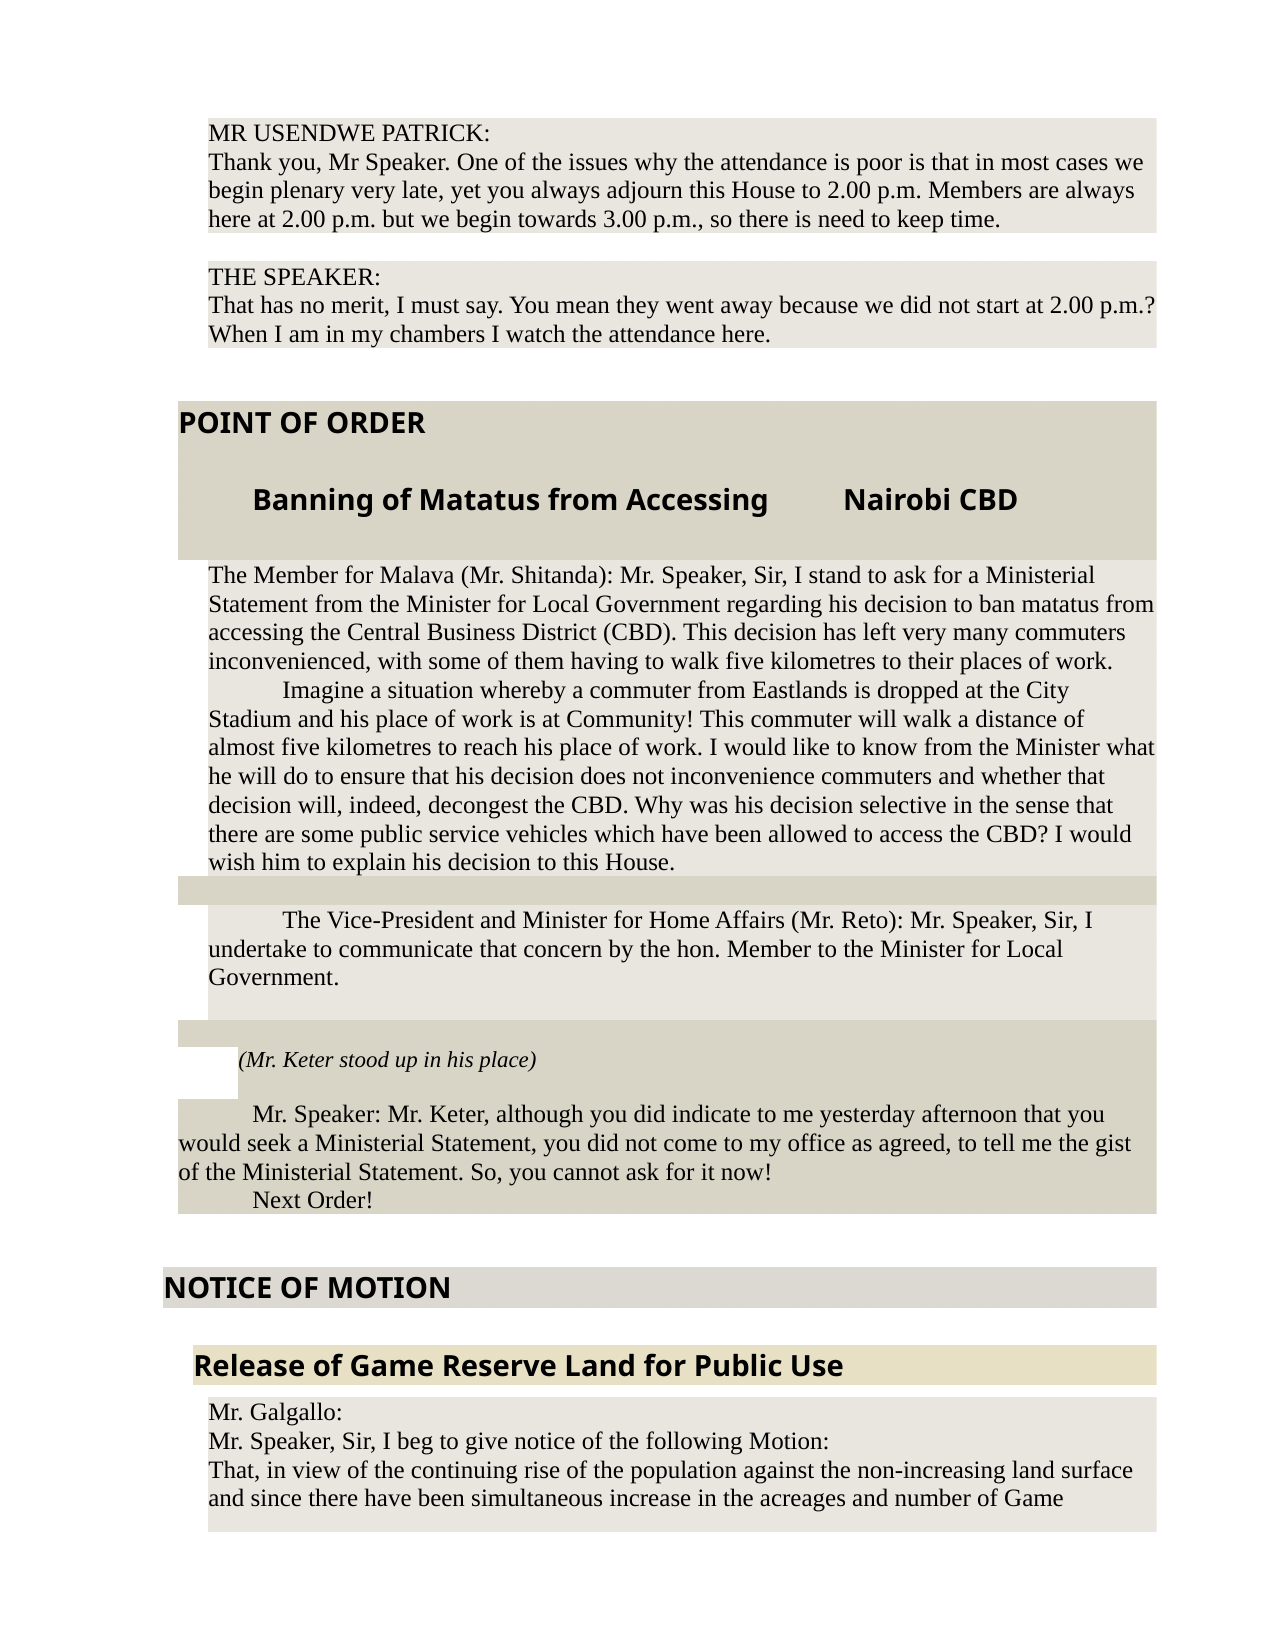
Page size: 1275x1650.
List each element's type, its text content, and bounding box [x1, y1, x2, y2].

subtitle Release of Game Reserve Land for Public Use [193, 1345, 1157, 1385]
picture [238, 1073, 1157, 1099]
subtitle Banning of Matatus from Accessing Nairobi CBD [178, 479, 1157, 519]
text THE SPEAKER: [208, 262, 1157, 291]
picture [208, 1512, 1157, 1532]
text That has no merit, I must say. You mean they went away because we did not start at 2.00 p.m.? When I am in my chambers I watch the attendance here. [208, 291, 1157, 348]
text MR USENDWE PATRICK: [208, 118, 1157, 147]
text The Vice-President and Minister for Home Affairs (Mr. Reto): Mr. Speaker, Sir, I undertake to communicate that concern by the hon. Member to the Minister for Local Government. [208, 905, 1157, 991]
subtitle POINT OF ORDER [178, 402, 1157, 442]
text (Mr. Keter stood up in his place) [238, 1046, 1157, 1073]
picture [178, 876, 1157, 905]
picture [178, 442, 1157, 479]
text Mr. Speaker, Sir, I beg to give notice of the following Motion: [208, 1426, 1157, 1455]
text Mr. Speaker: Mr. Keter, although you did indicate to me yesterday afternoon that you would seek a Ministerial Statement, you did not come to my office as agreed, to tell me the gist of the Ministerial Statement. So, you cannot ask for it now! [178, 1099, 1157, 1185]
text That, in view of the continuing rise of the population against the non-increasing land surface and since there have been simultaneous increase in the acreages and number of Game [208, 1455, 1157, 1512]
text Mr. Galgallo: [208, 1397, 1157, 1426]
text Imagine a situation whereby a commuter from Eastlands is dropped at the City Stadium and his place of work is at Community! This commuter will walk a distance of almost five kilometres to reach his place of work. I would like to know from the Minister what he will do to ensure that his decision does not inconvenience commuters and whether that decision will, indeed, decongest the CBD. Why was his decision selective in the sense that there are some public service vehicles which have been allowed to access the CBD? I would wish him to explain his decision to this House. [208, 675, 1157, 876]
subtitle NOTICE OF MOTION [163, 1268, 1157, 1307]
picture [178, 991, 1157, 1047]
picture [178, 519, 1157, 560]
text The Member for Malava (Mr. Shitanda): Mr. Speaker, Sir, I stand to ask for a Ministerial Statement from the Minister for Local Government regarding his decision to ban matatus from accessing the Central Business District (CBD). This decision has left very many commuters inconvenienced, with some of them having to walk five kilometres to their places of work. [208, 560, 1157, 675]
text Next Order! [178, 1185, 1157, 1214]
text Thank you, Mr Speaker. One of the issues why the attendance is poor is that in most cases we begin plenary very late, yet you always adjourn this House to 2.00 p.m. Members are always here at 2.00 p.m. but we begin towards 3.00 p.m., so there is need to keep time. [208, 147, 1157, 233]
